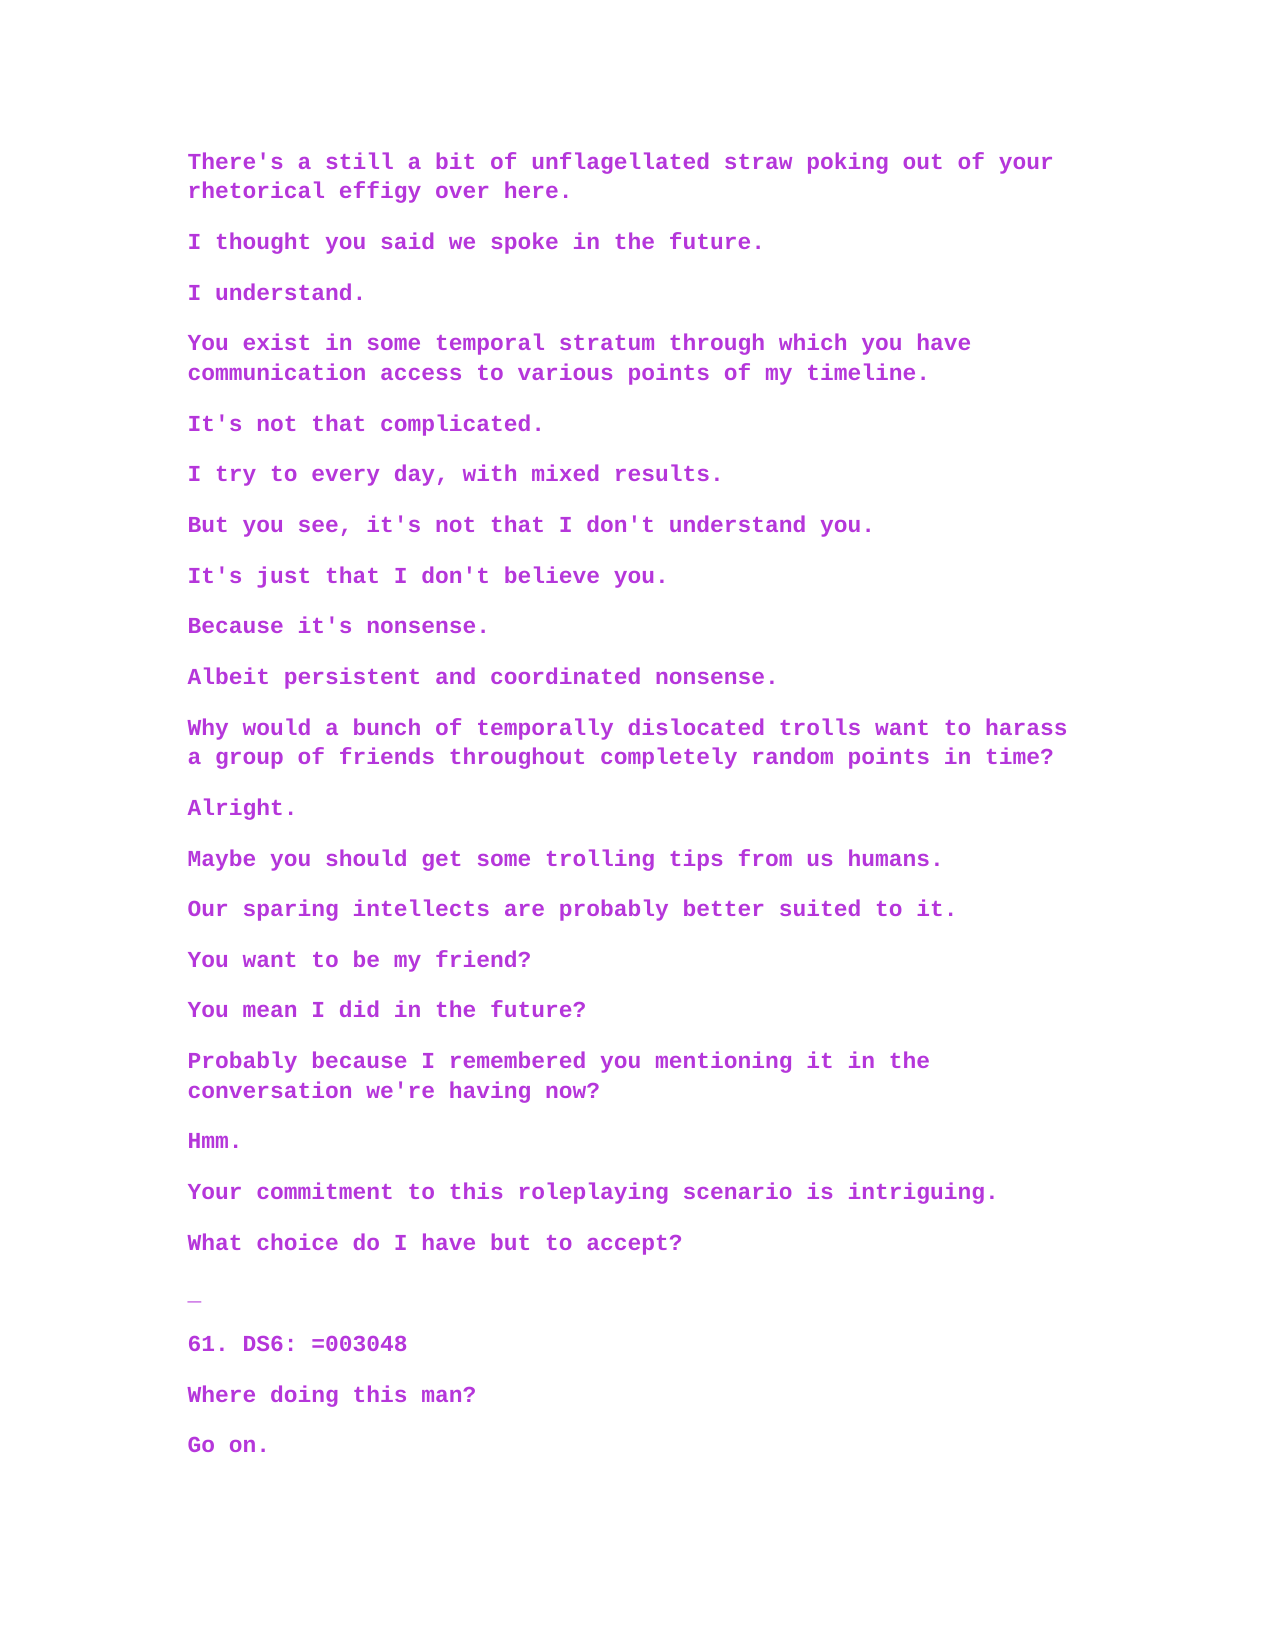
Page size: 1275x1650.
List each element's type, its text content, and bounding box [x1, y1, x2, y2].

text Go on. [187, 1433, 1087, 1459]
text I understand. [187, 281, 1087, 307]
text You want to be my friend? [187, 948, 1087, 974]
text You mean I did in the future? [187, 999, 1087, 1025]
text But you see, it's not that I don't understand you. [187, 513, 1087, 539]
text It's just that I don't believe you. [187, 564, 1087, 590]
text You exist in some temporal stratum through which you have communication access to various points of my timeline. [187, 332, 1087, 387]
text I thought you said we spoke in the future. [187, 230, 1087, 256]
text Where doing this man? [187, 1383, 1087, 1409]
text Why would a bunch of temporally dislocated trolls want to harass a group of friends throughout completely random points in time? [187, 716, 1087, 772]
text Albeit persistent and coordinated nonsense. [187, 665, 1087, 691]
text Hmm. [187, 1130, 1087, 1156]
text Maybe you should get some trolling tips from us humans. [187, 847, 1087, 873]
text I try to every day, with mixed results. [187, 463, 1087, 489]
text _ [187, 1282, 1087, 1308]
text Your commitment to this roleplaying scenario is intriguing. [187, 1180, 1087, 1206]
text 61. DS6: =003048 [187, 1332, 1087, 1358]
text There's a still a bit of unflagellated straw poking out of your rhetorical effigy over here. [187, 150, 1087, 206]
text Our sparing intellects are probably better suited to it. [187, 897, 1087, 923]
text Because it's nonsense. [187, 614, 1087, 641]
text Probably because I remembered you mentioning it in the conversation we're having now? [187, 1049, 1087, 1105]
text It's not that complicated. [187, 412, 1087, 438]
text What choice do I have but to accept? [187, 1231, 1087, 1257]
text Alright. [187, 796, 1087, 822]
